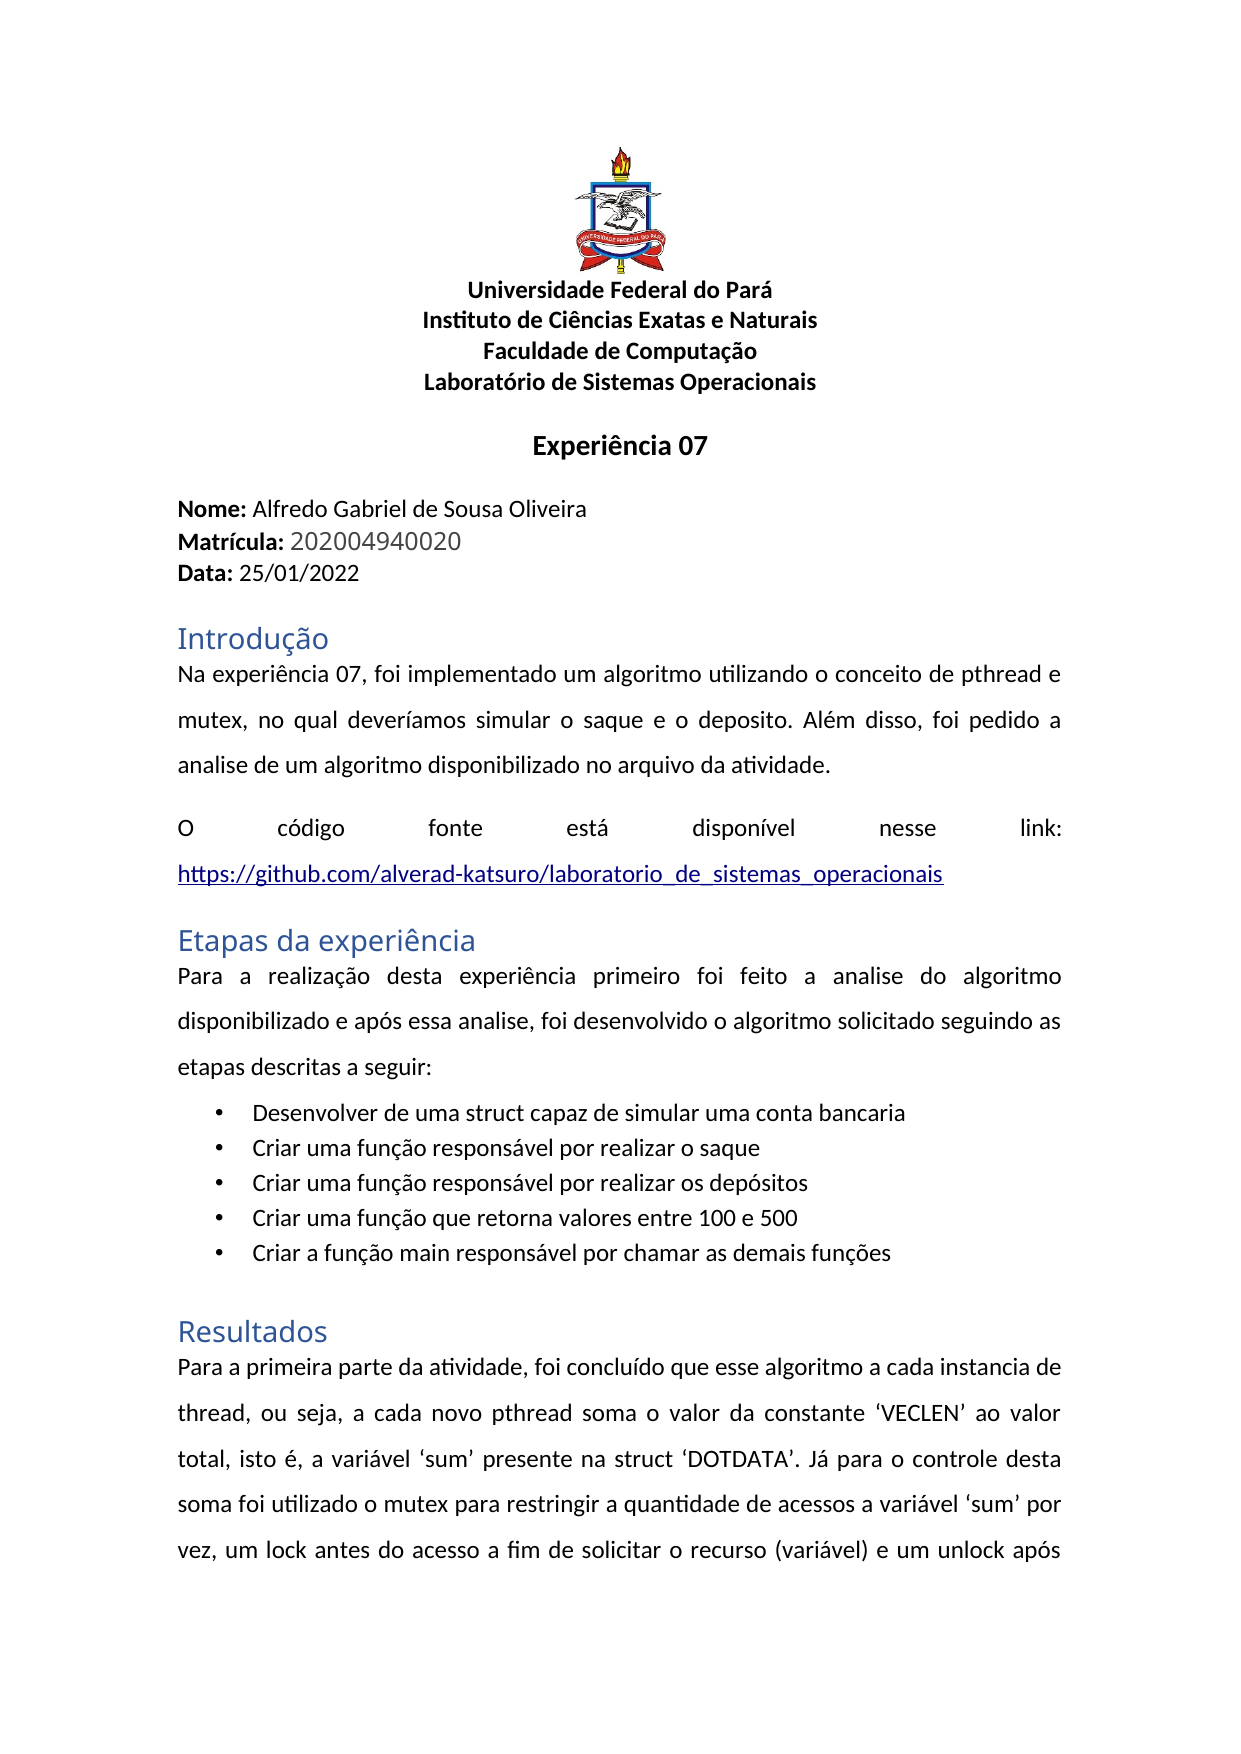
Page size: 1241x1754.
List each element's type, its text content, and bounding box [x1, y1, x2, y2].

text Experiência 07 [177, 427, 1063, 462]
list Criar uma função responsável por realizar os depósitos [215, 1167, 1063, 1197]
list Criar uma função responsável por realizar o saque [215, 1132, 1063, 1162]
text O código fonte está disponível nesse link: https://github.com/alverad-katsuro/laboratorio_de_sistemas_operacionais [177, 812, 1063, 888]
text Para a primeira parte da atividade, foi concluído que esse algoritmo a cada instancia de thread, ou seja, a cada novo pthread soma o valor da constante ‘VECLEN’ ao valor total, isto é, a variável ‘sum’ presente na struct ‘DOTDATA’. Já para o controle desta soma foi utilizado o mutex para restringir a quantidade de acessos a variável ‘sum’ por vez, um lock antes do acesso a fim de solicitar o recurso (variável) e um unlock após [177, 1351, 1063, 1565]
text Data: 25/01/2022 [177, 557, 1063, 588]
subtitle Introdução [177, 618, 1063, 658]
text Instituto de Ciências Exatas e Naturais [177, 304, 1063, 335]
subtitle Etapas da experiência [177, 920, 1063, 960]
text Laboratório de Sistemas Operacionais [177, 366, 1063, 396]
list Criar a função main responsável por chamar as demais funções [215, 1237, 1063, 1267]
subtitle Resultados [177, 1312, 1063, 1351]
text Na experiência 07, foi implementado um algoritmo utilizando o conceito de pthread e mutex, no qual deveríamos simular o saque e o deposito. Além disso, foi pedido a analise de um algoritmo disponibilizado no arquivo da atividade. [177, 658, 1063, 780]
picture [574, 147, 666, 274]
text Universidade Federal do Pará [177, 274, 1063, 304]
text Para a realização desta experiência primeiro foi feito a analise do algoritmo disponibilizado e após essa analise, foi desenvolvido o algoritmo solicitado seguindo as etapas descritas a seguir: [177, 960, 1063, 1082]
list Desenvolver de uma struct capaz de simular uma conta bancaria [215, 1097, 1063, 1127]
text Faculdade de Computação [177, 335, 1063, 366]
text Matrícula: 202004940020 [177, 523, 1063, 557]
list Criar uma função que retorna valores entre 100 e 500 [215, 1202, 1063, 1232]
text Nome: Alfredo Gabriel de Sousa Oliveira [177, 493, 1063, 523]
